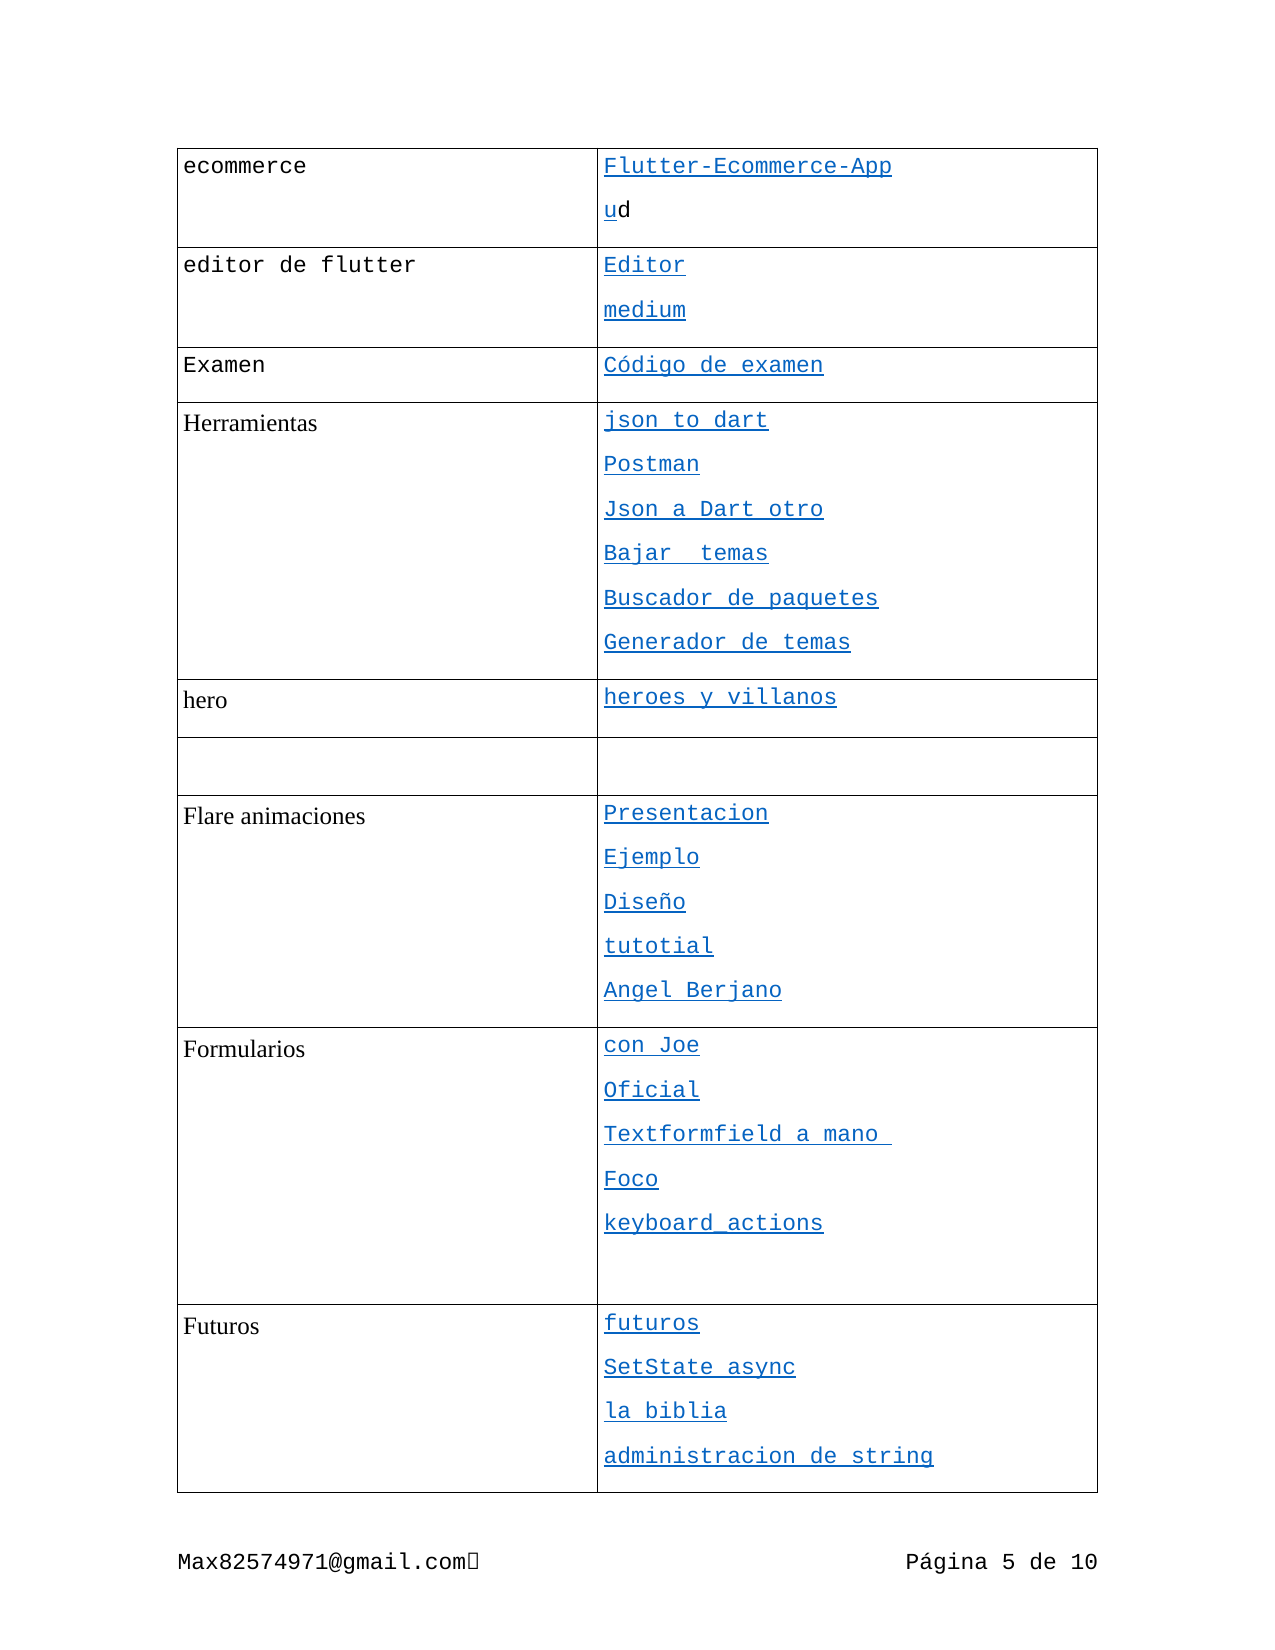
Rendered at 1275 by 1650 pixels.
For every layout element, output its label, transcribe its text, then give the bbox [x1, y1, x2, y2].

table_cell [598, 738, 1097, 794]
table_cell Flare animaciones [178, 796, 597, 1027]
table_cell json to dart Postman Json a Dart otro Bajar temas Buscador de paquetes Generador de temas [598, 403, 1097, 679]
table_cell hero [178, 680, 597, 737]
table_cell editor de flutter [178, 248, 597, 347]
table_cell Examen [178, 348, 597, 402]
table_cell [178, 738, 597, 794]
table_cell Futuros [178, 1305, 597, 1492]
table_cell Herramientas [178, 403, 597, 679]
table_cell heroes y villanos [598, 680, 1097, 737]
table_cell ecommerce [178, 149, 597, 247]
table_cell Código de examen [598, 348, 1097, 402]
table_cell Editor medium [598, 248, 1097, 347]
table_cell Flutter-Ecommerce-App ud [598, 149, 1097, 247]
table_cell Presentacion Ejemplo Diseño tutotial Angel Berjano [598, 796, 1097, 1027]
table_cell futuros SetState async la biblia administracion de string [598, 1305, 1097, 1492]
table_cell con Joe Oficial Textformfield a mano Foco keyboard_actions [598, 1028, 1097, 1304]
table_cell Formularios [178, 1028, 597, 1304]
